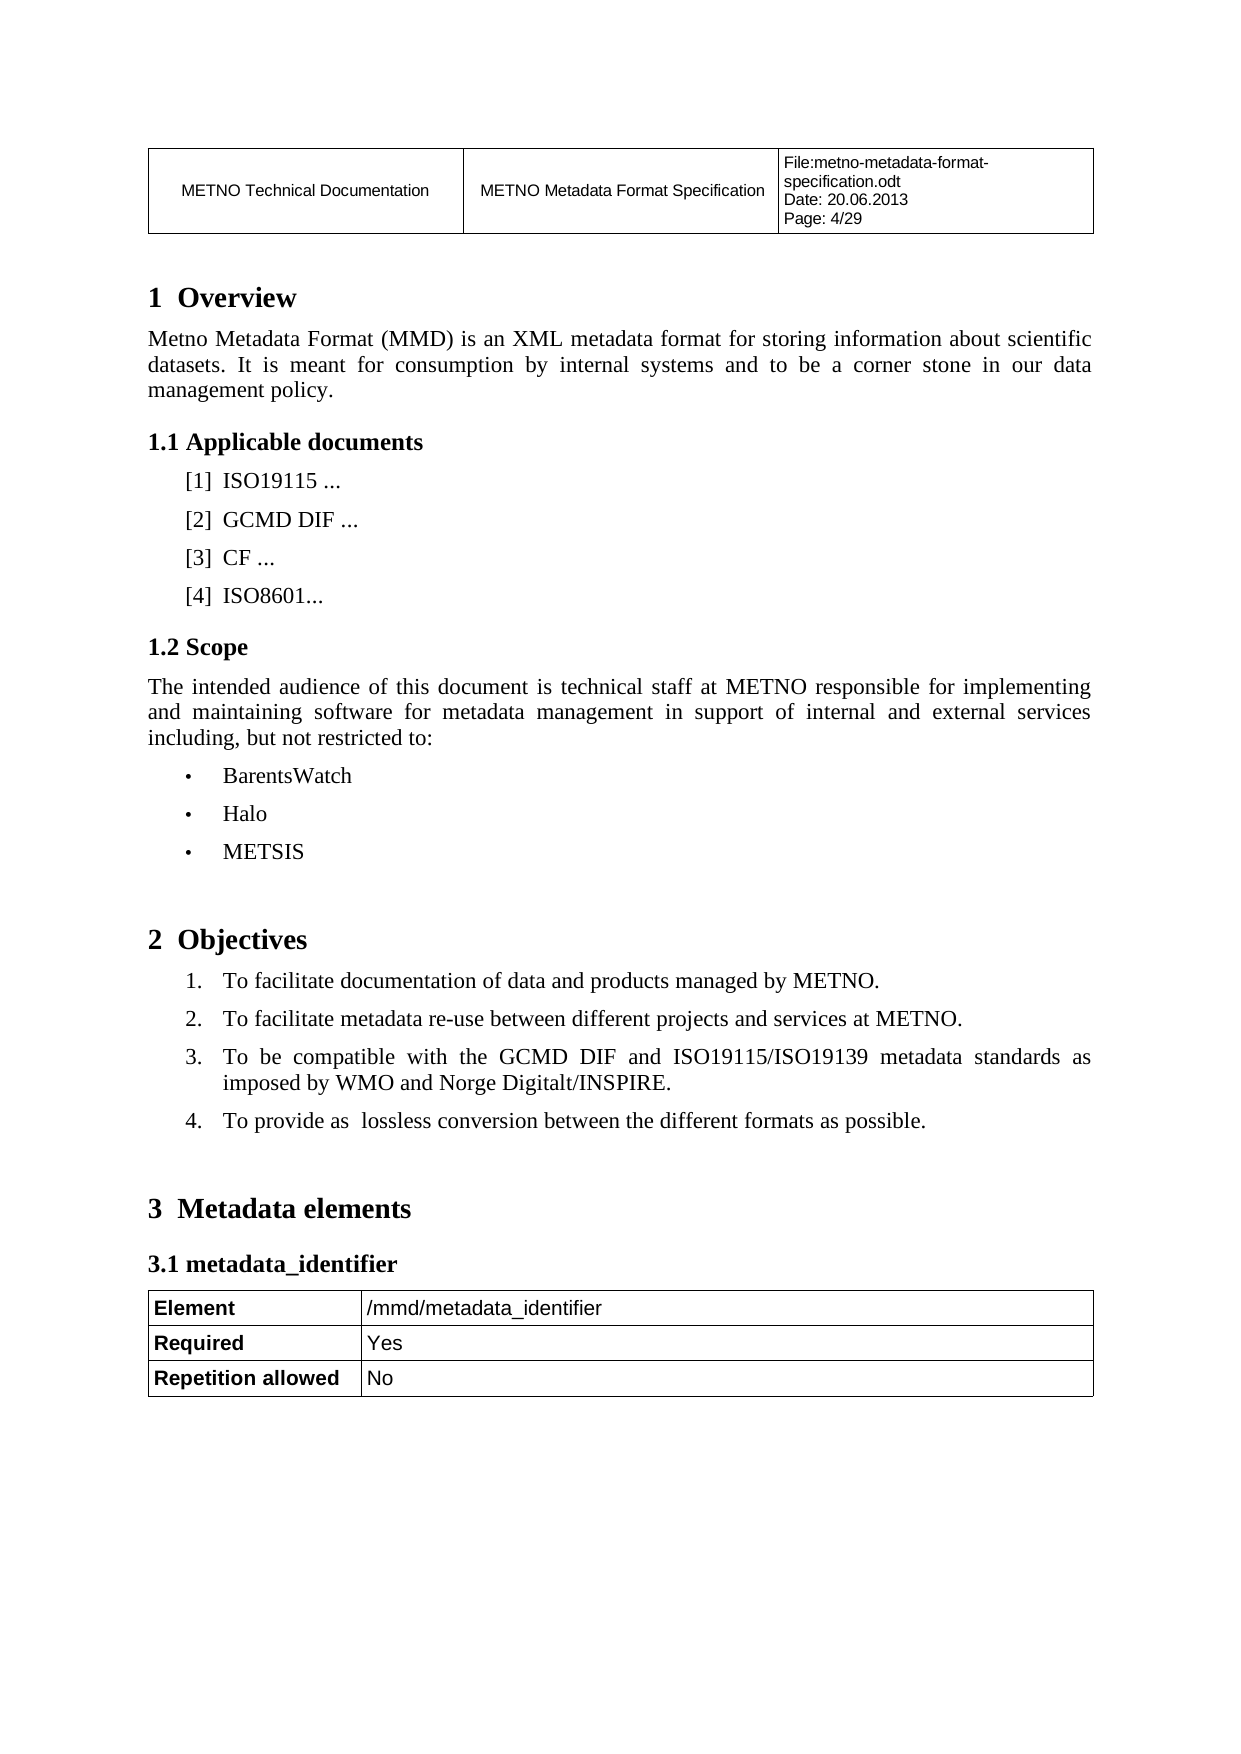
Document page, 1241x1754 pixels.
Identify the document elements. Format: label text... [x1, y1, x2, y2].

subtitle Applicable documents [148, 428, 1093, 456]
list Halo [185, 801, 1093, 826]
list To provide as lossless conversion between the different formats as possible. [185, 1108, 1093, 1133]
list To facilitate metadata re-use between different projects and services at METNO. [185, 1006, 1093, 1032]
subtitle Overview [148, 281, 1093, 314]
list GCMD DIF ... [185, 506, 1093, 532]
table_cell Yes [362, 1326, 1093, 1360]
list To facilitate documentation of data and products managed by METNO. [185, 968, 1093, 994]
table_header /mmd/metadata_identifier [362, 1291, 1093, 1325]
text The intended audience of this document is technical staff at METNO responsible for implementing and maintaining software for metadata management in support of internal and external services including, but not restricted to: [148, 673, 1093, 750]
list BarentsWatch [185, 763, 1093, 788]
subtitle Objectives [148, 923, 1093, 956]
subtitle Metadata elements [148, 1192, 1093, 1225]
text Metno Metadata Format (MMD) is an XML metadata format for storing information about scientific datasets. It is meant for consumption by internal systems and to be a corner stone in our data management policy. [148, 326, 1093, 403]
list METSIS [185, 839, 1093, 864]
table_cell No [362, 1361, 1093, 1396]
table_cell Required [149, 1326, 361, 1360]
list CF ... [185, 544, 1093, 570]
list ISO19115 ... [185, 468, 1093, 494]
table_cell Repetition allowed [149, 1361, 361, 1396]
table_header Element [149, 1291, 361, 1325]
subtitle metadata_identifier [148, 1250, 1093, 1278]
list To be compatible with the GCMD DIF and ISO19115/ISO19139 metadata standards as imposed by WMO and Norge Digitalt/INSPIRE. [185, 1044, 1093, 1095]
subtitle Scope [148, 633, 1093, 661]
list ISO8601... [185, 582, 1093, 608]
